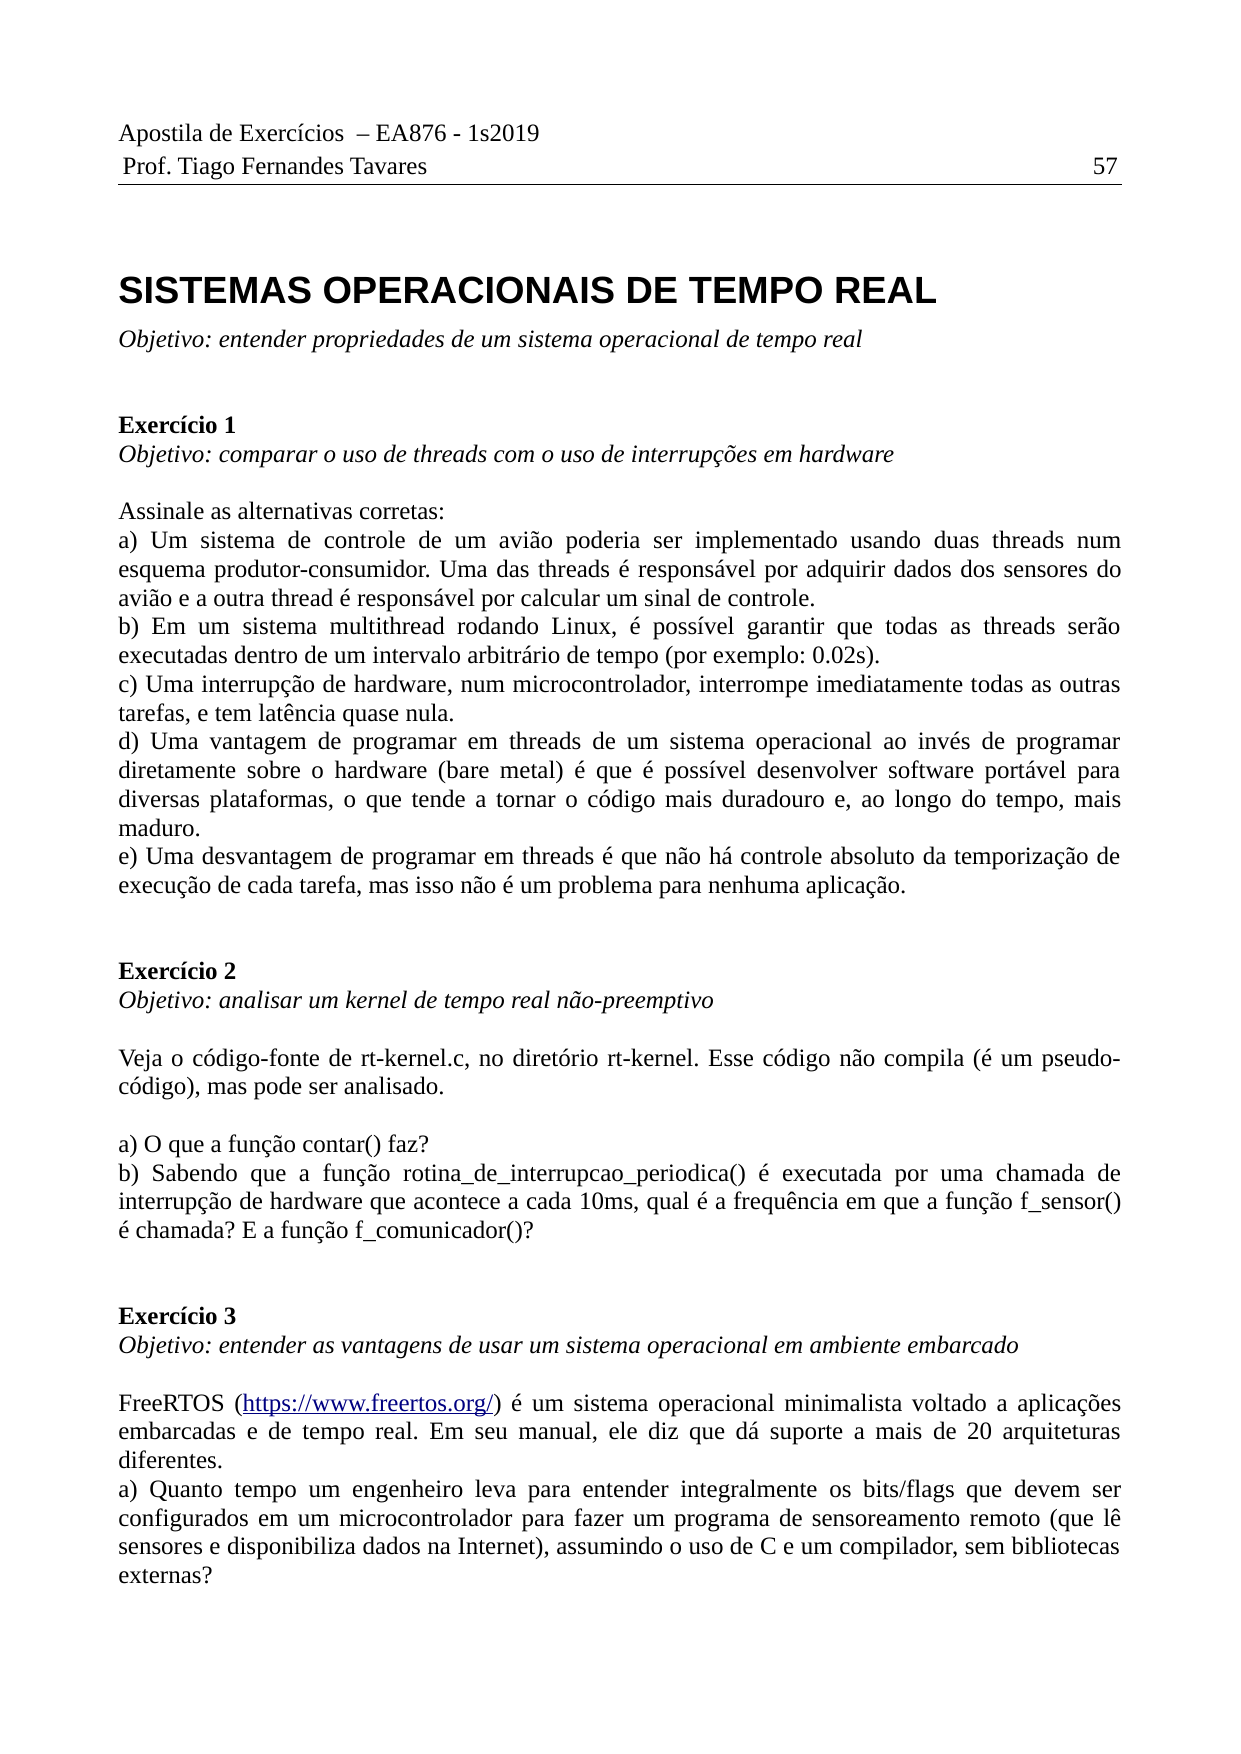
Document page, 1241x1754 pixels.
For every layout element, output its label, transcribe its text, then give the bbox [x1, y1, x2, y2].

text e) Uma desvantagem de programar em threads é que não há controle absoluto da temporização de execução de cada tarefa, mas isso não é um problema para nenhuma aplicação. [118, 841, 1122, 899]
text b) Em um sistema multithread rodando Linux, é possível garantir que todas as threads serão executadas dentro de um intervalo arbitrário de tempo (por exemplo: 0.02s). [118, 611, 1122, 669]
text Objetivo: comparar o uso de threads com o uso de interrupções em hardware [118, 439, 1122, 468]
text c) Uma interrupção de hardware, num microcontrolador, interrompe imediatamente todas as outras tarefas, e tem latência quase nula. [118, 669, 1122, 726]
text Objetivo: analisar um kernel de tempo real não-preemptivo [118, 985, 1122, 1014]
subtitle SISTEMAS OPERACIONAIS DE TEMPO REAL [118, 268, 1122, 311]
text d) Uma vantagem de programar em threads de um sistema operacional ao invés de programar diretamente sobre o hardware (bare metal) é que é possível desenvolver software portável para diversas plataformas, o que tende a tornar o código mais duradouro e, ao longo do tempo, mais maduro. [118, 726, 1122, 841]
text Exercício 1 [118, 410, 1122, 439]
text b) Sabendo que a função rotina_de_interrupcao_periodica() é executada por uma chamada de interrupção de hardware que acontece a cada 10ms, qual é a frequência em que a função f_sensor() é chamada? E a função f_comunicador()? [118, 1158, 1122, 1244]
text a) O que a função contar() faz? [118, 1129, 1122, 1158]
text Assinale as alternativas corretas: [118, 496, 1122, 525]
text Exercício 3 [118, 1301, 1122, 1330]
text a) Quanto tempo um engenheiro leva para entender integralmente os bits/flags que devem ser configurados em um microcontrolador para fazer um programa de sensoreamento remoto (que lê sensores e disponibiliza dados na Internet), assumindo o uso de C e um compilador, sem bibliotecas externas? [118, 1474, 1122, 1589]
text a) Um sistema de controle de um avião poderia ser implementado usando duas threads num esquema produtor-consumidor. Uma das threads é responsável por adquirir dados dos sensores do avião e a outra thread é responsável por calcular um sinal de controle. [118, 525, 1122, 611]
text Exercício 2 [118, 956, 1122, 985]
text Objetivo: entender as vantagens de usar um sistema operacional em ambiente embarcado [118, 1330, 1122, 1359]
text Objetivo: entender propriedades de um sistema operacional de tempo real [118, 324, 1122, 353]
text Veja o código-fonte de rt-kernel.c, no diretório rt-kernel. Esse código não compila (é um pseudo-código), mas pode ser analisado. [118, 1043, 1122, 1100]
text FreeRTOS (https://www.freertos.org/) é um sistema operacional minimalista voltado a aplicações embarcadas e de tempo real. Em seu manual, ele diz que dá suporte a mais de 20 arquiteturas diferentes. [118, 1388, 1122, 1474]
